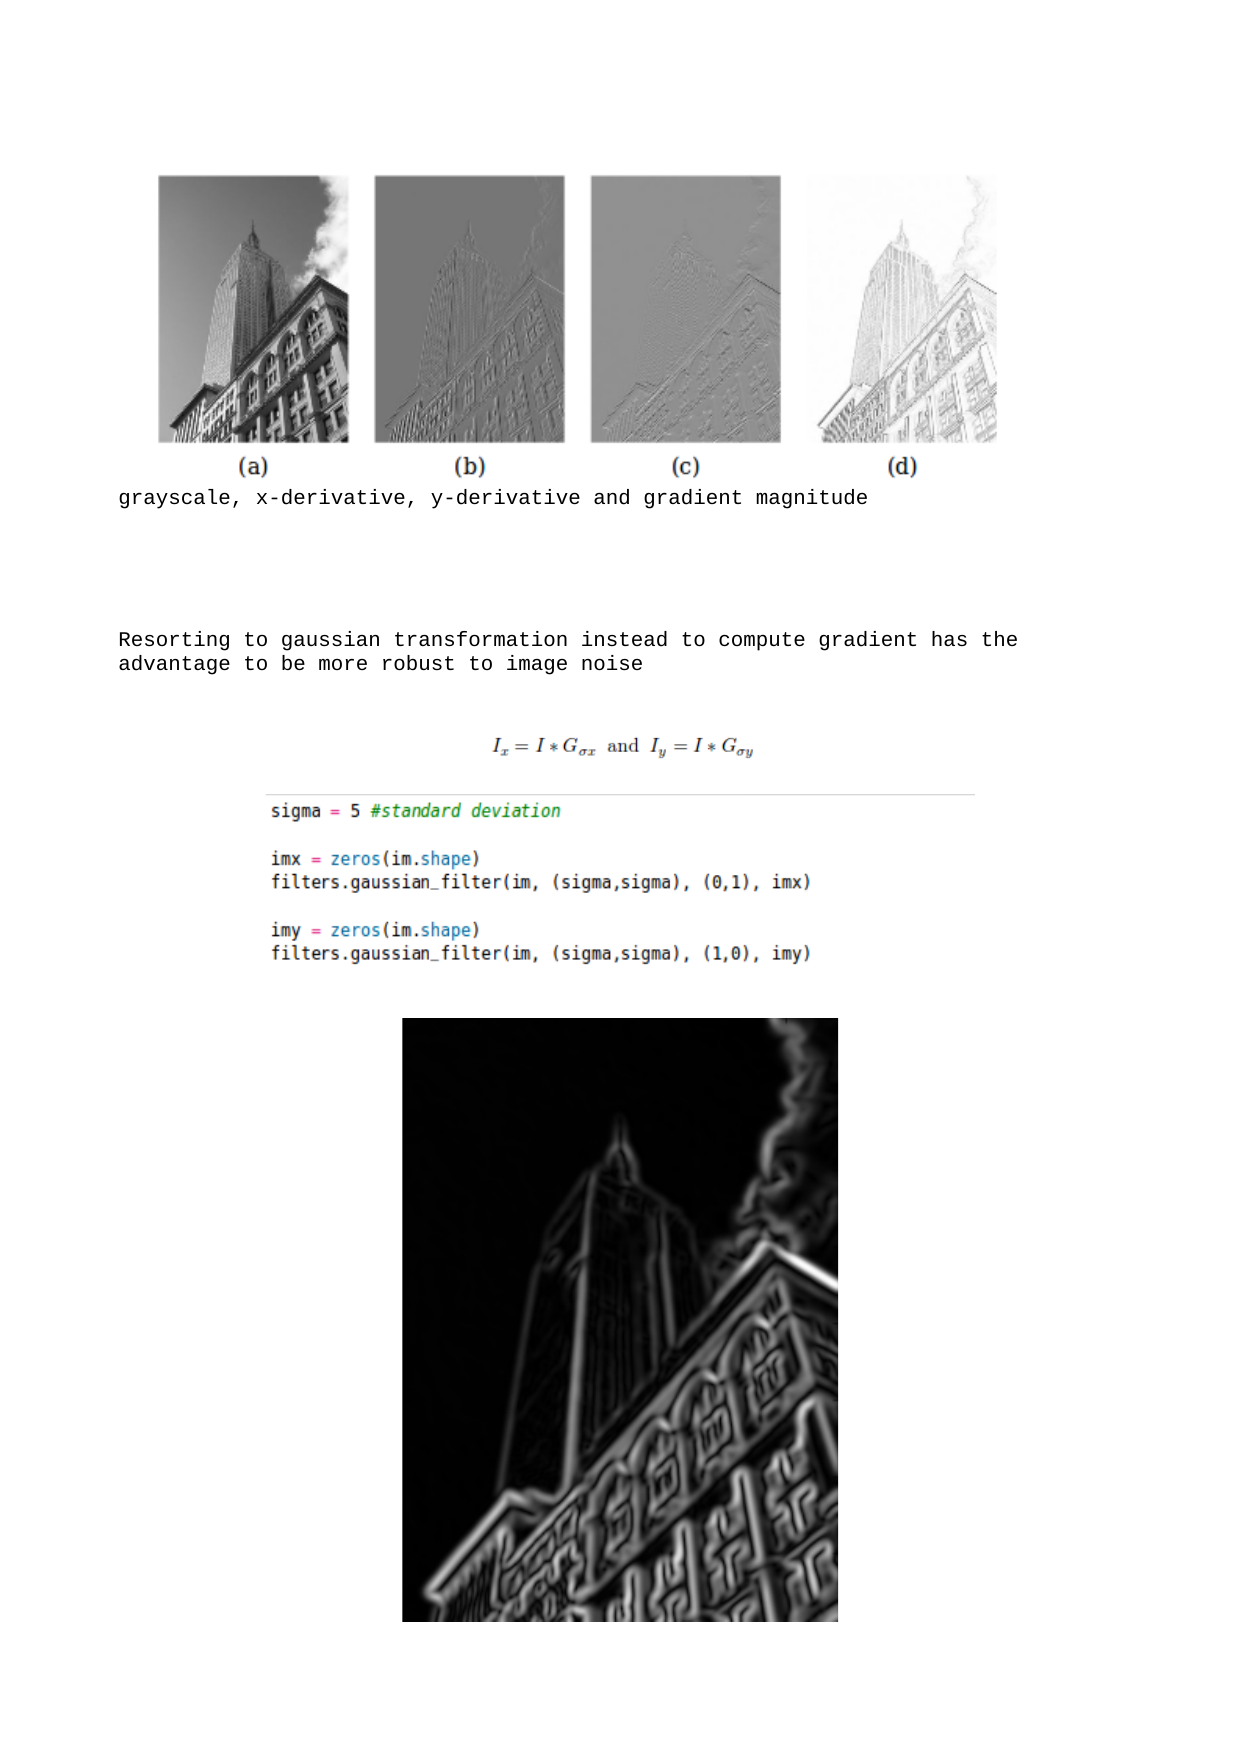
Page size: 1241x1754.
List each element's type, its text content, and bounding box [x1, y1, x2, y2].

picture [402, 1018, 839, 1622]
picture [482, 723, 759, 767]
text grayscale, x-derivative, y-derivative and gradient magnitude [118, 142, 1122, 511]
picture [121, 141, 1119, 487]
picture [265, 794, 975, 970]
text Resorting to gaussian transformation instead to compute gradient has the advantage to be more robust to image noise [118, 629, 1122, 676]
